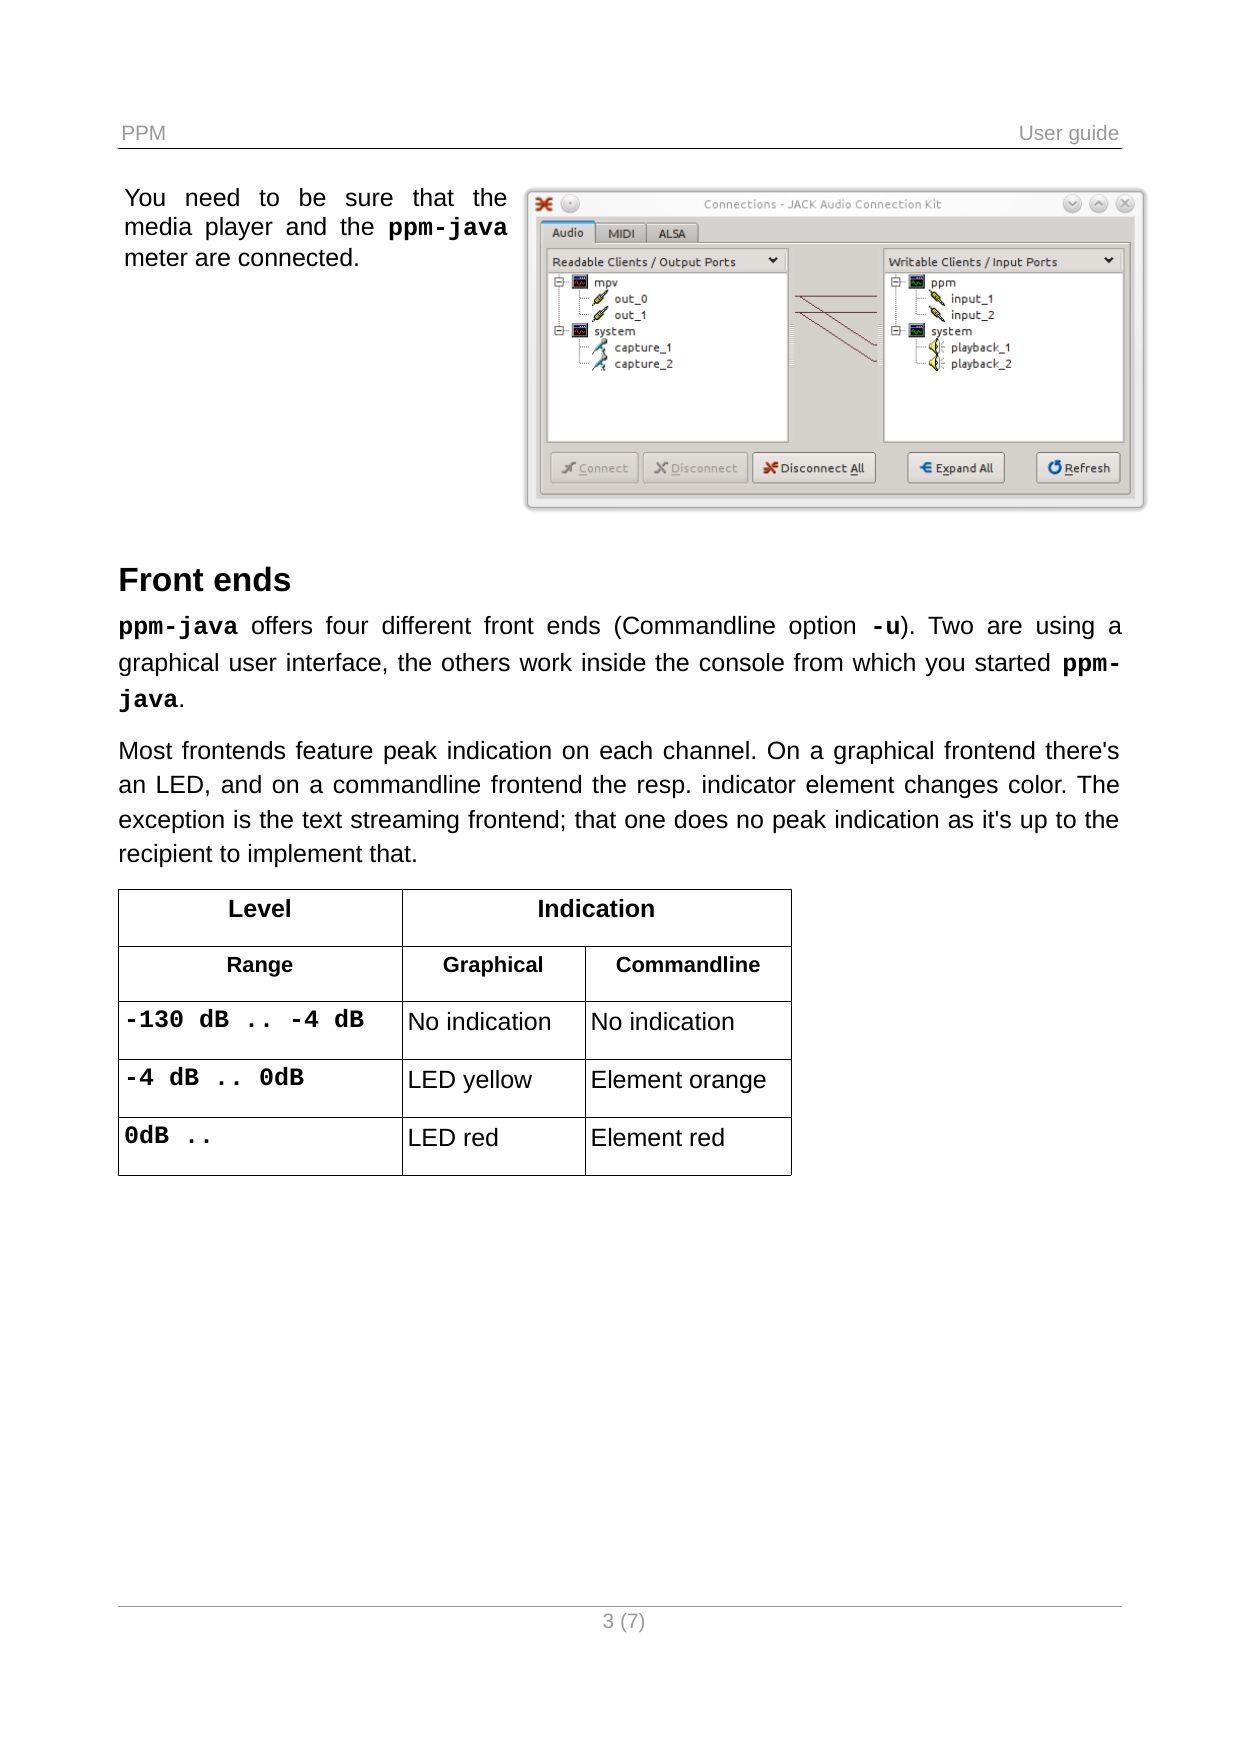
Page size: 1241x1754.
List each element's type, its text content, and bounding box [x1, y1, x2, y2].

table_cell Graphical [403, 947, 585, 1001]
table_cell [514, 178, 1157, 539]
table_cell 0dB .. [119, 1118, 402, 1175]
table_cell Element red [586, 1118, 791, 1175]
table_header Indication [403, 890, 791, 946]
table_header Level [119, 890, 402, 946]
table_cell No indication [586, 1002, 791, 1059]
text Most frontends feature peak indication on each channel. On a graphical frontend there's an LED, and on a commandline frontend the resp. indicator element changes color. The exception is the text streaming frontend; that one does no peak indication as it's up to the recipient to implement that. [118, 736, 1122, 868]
text ppm-java offers four different front ends (Commandline option -u). Two are using a graphical user interface, the others work inside the console from which you started ppm-java. [118, 611, 1122, 715]
table_cell -4 dB .. 0dB [119, 1060, 402, 1117]
table_cell No indication [403, 1002, 585, 1059]
table_cell You need to be sure that the media player and the ppm-java meter are connected. [118, 178, 513, 539]
table_cell LED red [403, 1118, 585, 1175]
table_cell Commandline [586, 947, 791, 1001]
table_cell Element orange [586, 1060, 791, 1117]
table_cell Range [119, 947, 402, 1001]
table_cell -130 dB .. -4 dB [119, 1002, 402, 1059]
table_cell LED yellow [403, 1060, 585, 1117]
subtitle Front ends [118, 560, 1122, 598]
picture [519, 183, 1152, 516]
